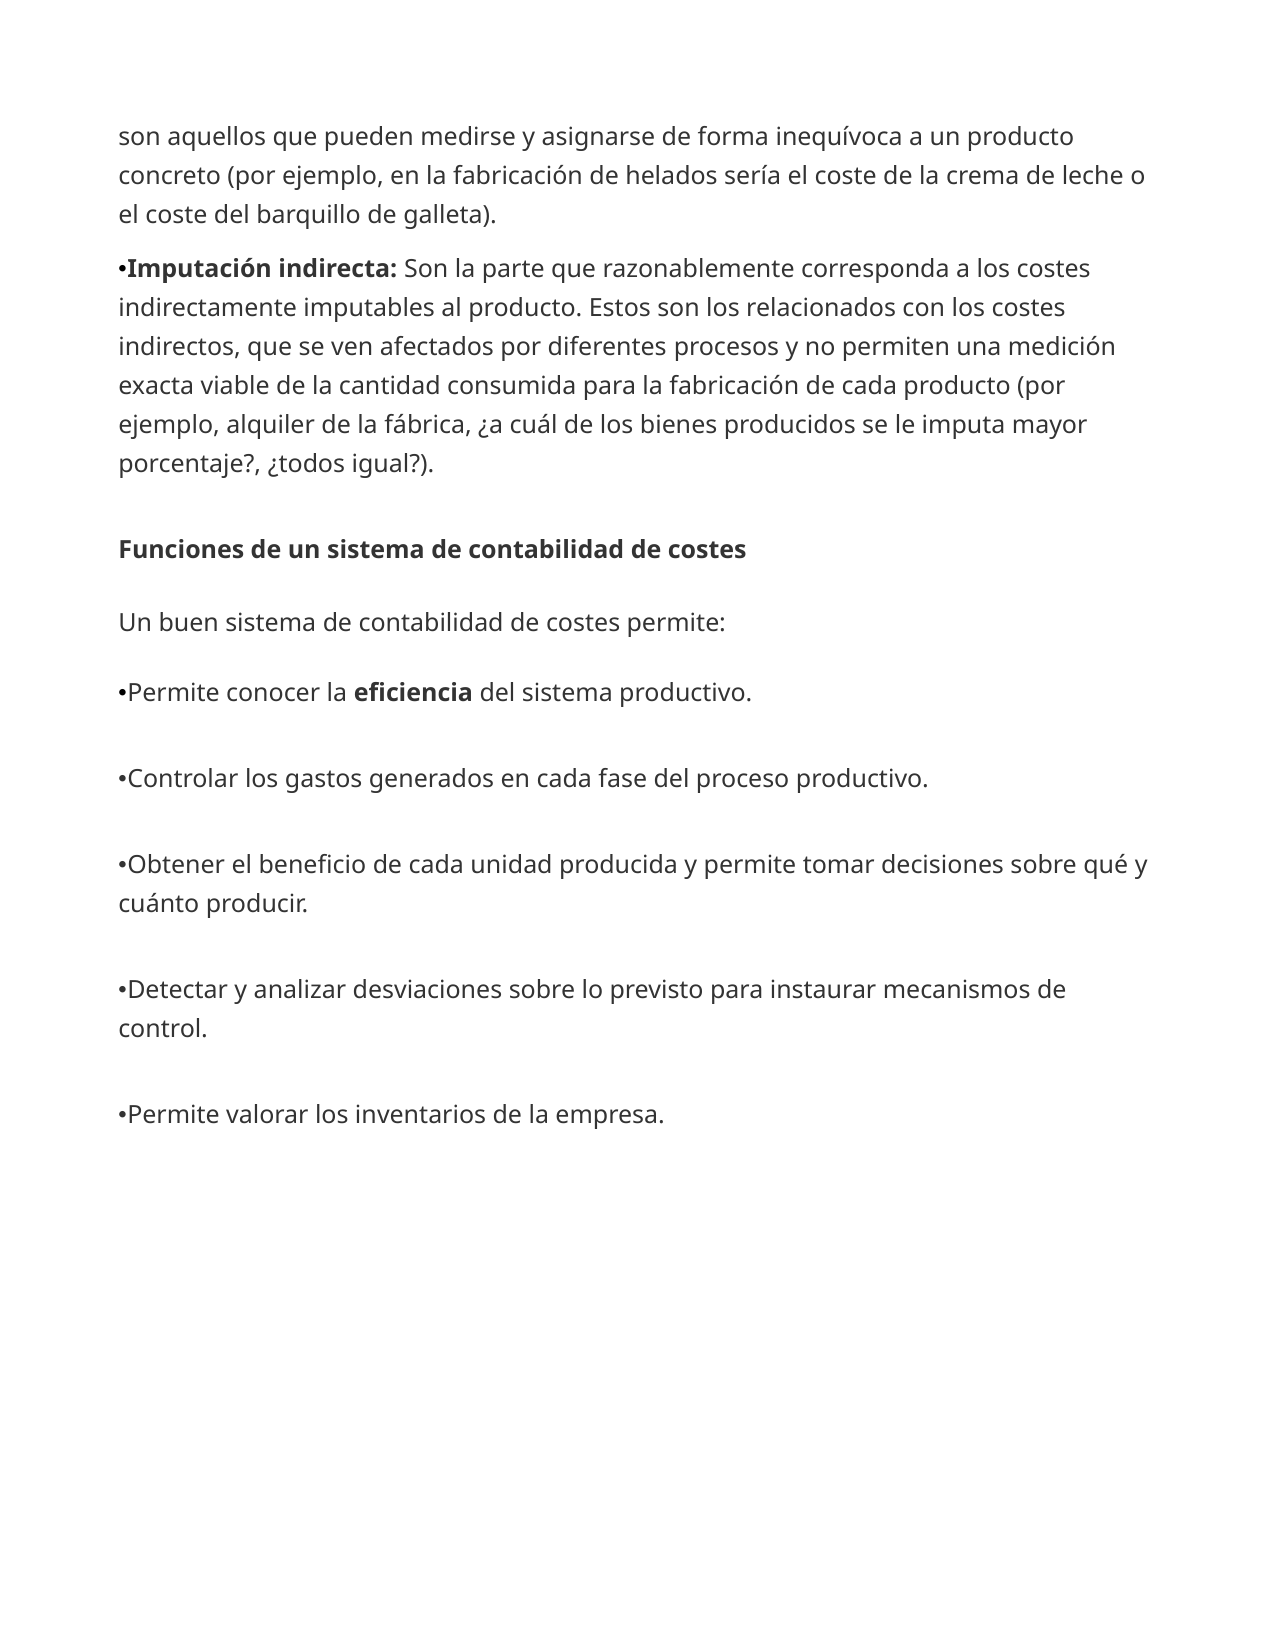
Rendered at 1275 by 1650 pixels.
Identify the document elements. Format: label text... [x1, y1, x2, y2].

text son aquellos que pueden medirse y asignarse de forma inequívoca a un producto concreto (por ejemplo, en la fabricación de helados sería el coste de la crema de leche o el coste del barquillo de galleta). [118, 118, 1157, 231]
list Obtener el beneficio de cada unidad producida y permite tomar decisiones sobre qué y cuánto producir. [118, 847, 1157, 920]
list Controlar los gastos generados en cada fase del proceso productivo. [118, 761, 1157, 795]
text Un buen sistema de contabilidad de costes permite: [118, 604, 1157, 638]
list Imputación indirecta: Son la parte que razonablemente corresponda a los costes indirectamente imputables al producto. Estos son los relacionados con los costes indirectos, que se ven afectados por diferentes procesos y no permiten una medición exacta viable de la cantidad consumida para la fabricación de cada producto (por ejemplo, alquiler de la fábrica, ¿a cuál de los bienes producidos se le imputa mayor porcentaje?, ¿todos igual?). [118, 250, 1157, 480]
subtitle Funciones de un sistema de contabilidad de costes [118, 532, 1157, 566]
list Detectar y analizar desviaciones sobre lo previsto para instaurar mecanismos de control. [118, 972, 1157, 1045]
list Permite valorar los inventarios de la empresa. [118, 1097, 1157, 1131]
list Permite conocer la eficiencia del sistema productivo. [118, 674, 1157, 709]
